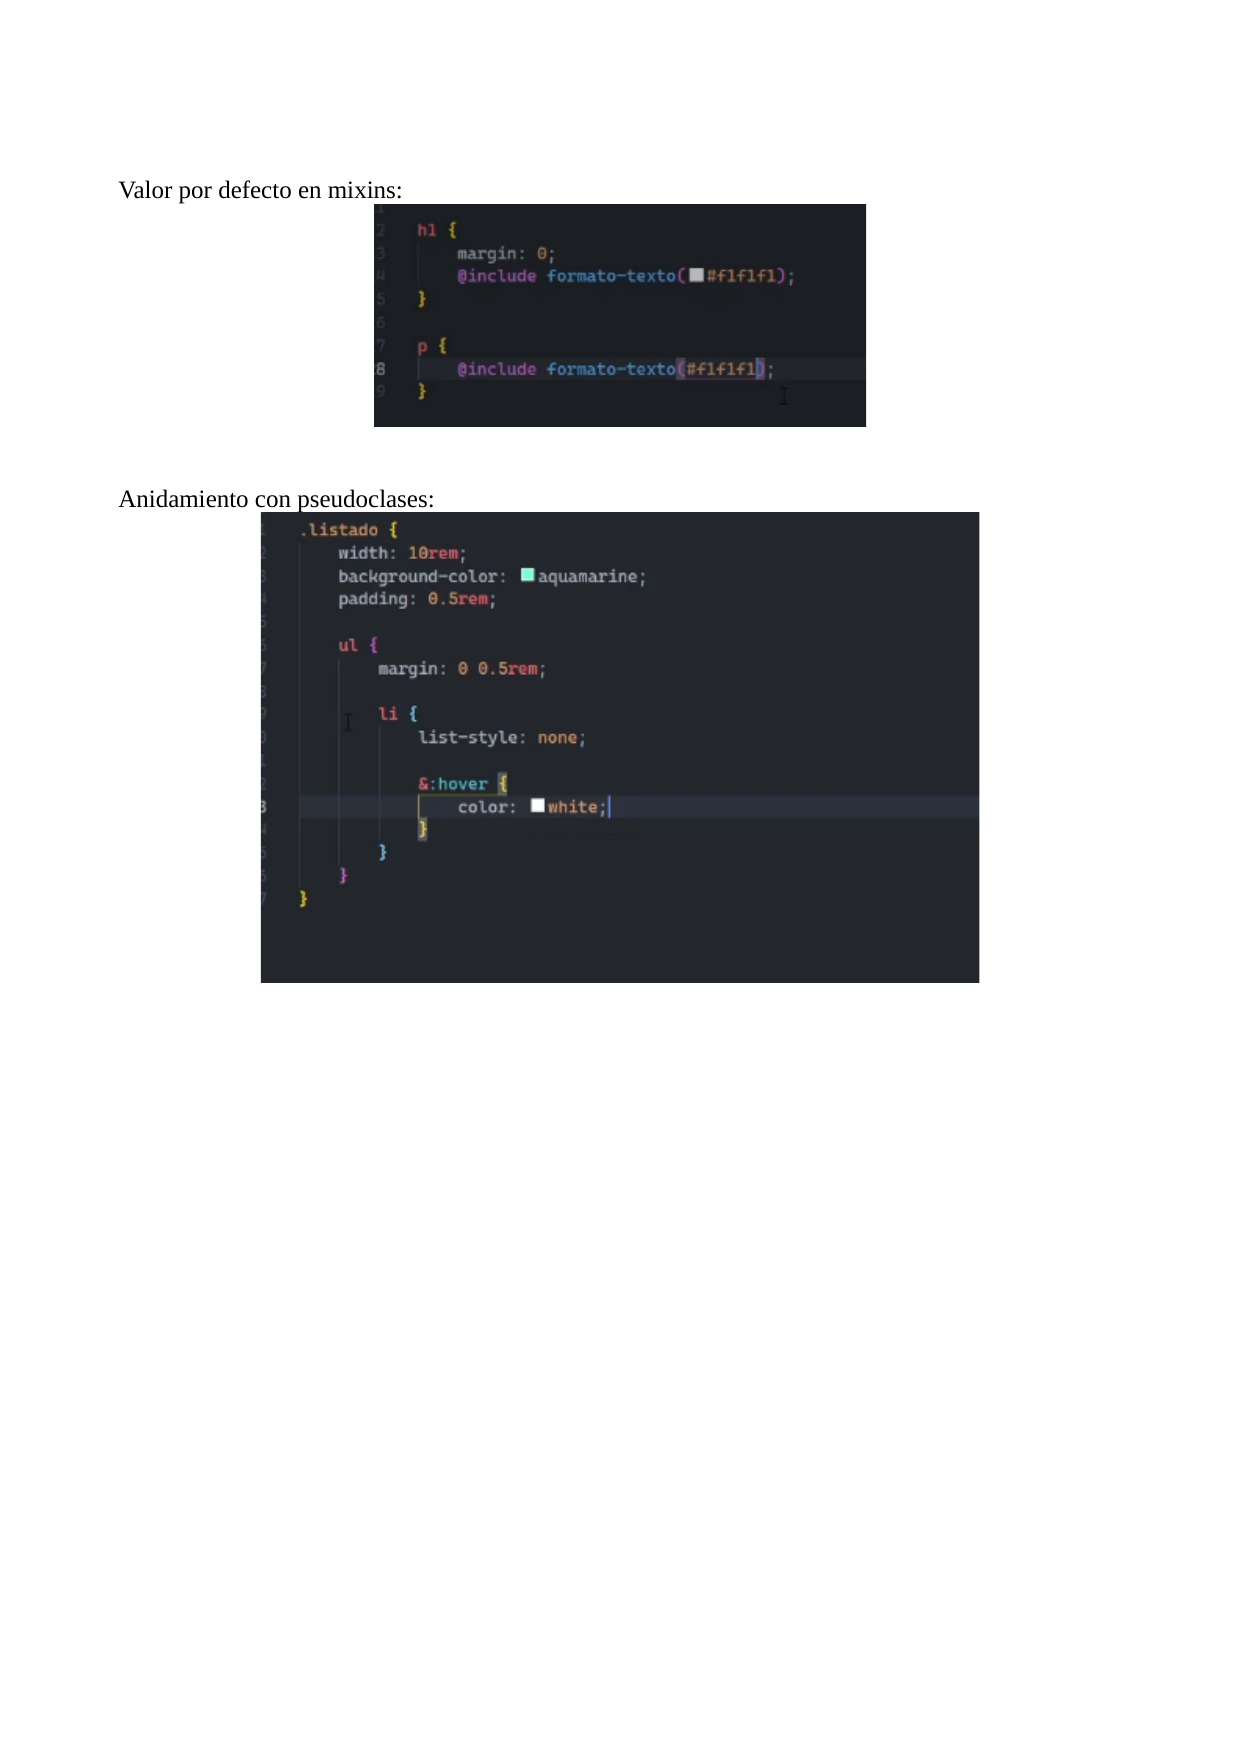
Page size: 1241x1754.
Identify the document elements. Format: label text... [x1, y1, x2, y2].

picture [374, 204, 867, 427]
text Anidamiento con pseudoclases: [118, 484, 1122, 512]
picture [260, 512, 980, 983]
text Valor por defecto en mixins: [118, 176, 1122, 204]
